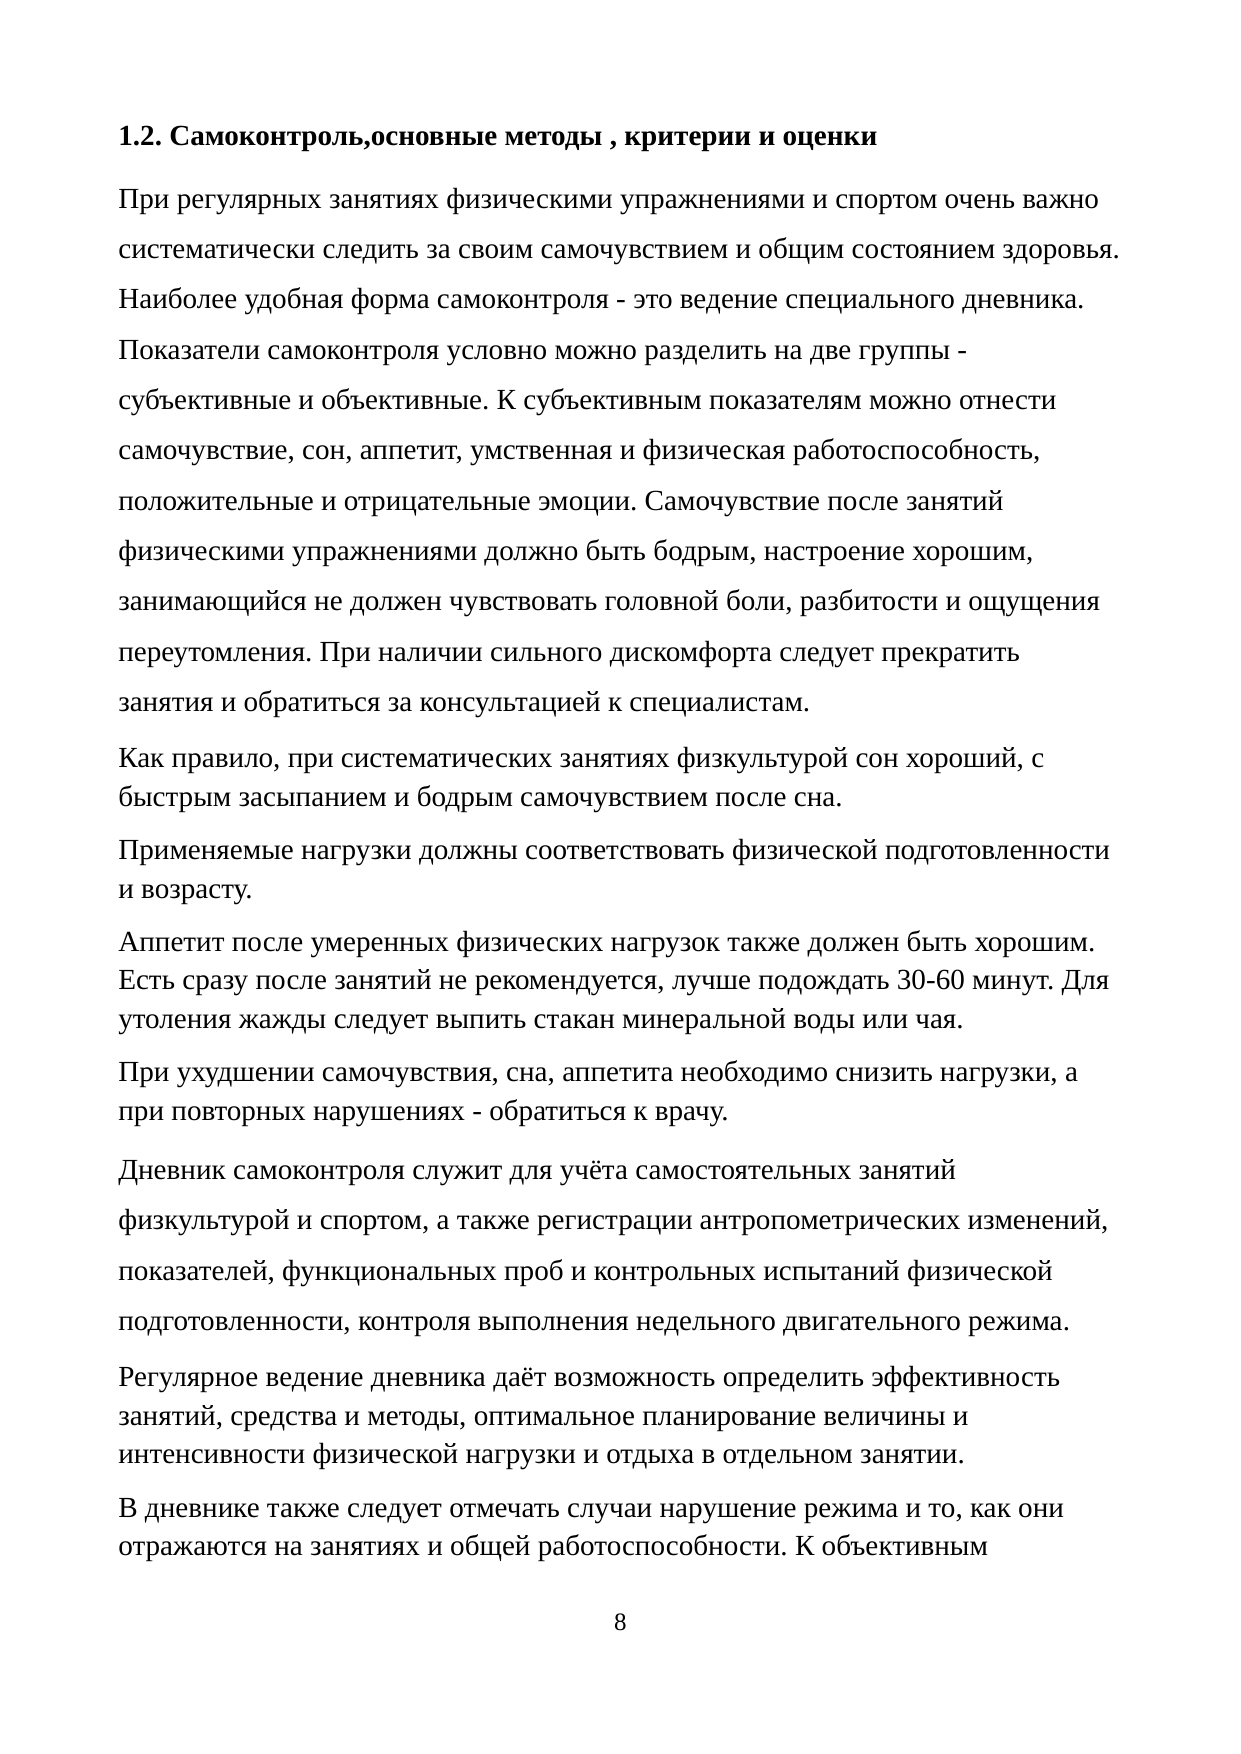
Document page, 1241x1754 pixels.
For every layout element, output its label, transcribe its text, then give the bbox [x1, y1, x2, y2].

text При ухудшении самочувствия, сна, аппетита необходимо снизить нагрузки, а при повторных нарушениях - обратиться к врачу. [118, 1054, 1122, 1126]
text 1.2. Самоконтроль,основные методы , критерии и оценки [118, 118, 1122, 152]
text Регулярное ведение дневника даёт возможность определить эффективность занятий, средства и методы, оптимальное планирование величины и интенсивности физической нагрузки и отдыха в отдельном занятии. [118, 1359, 1122, 1470]
text При регулярных занятиях физическими упражнениями и спортом очень важно систематически следить за своим самочувствием и общим состоянием здоровья. Наиболее удобная форма самоконтроля - это ведение специального дневника. Показатели самоконтроля условно можно разделить на две группы - субъективные и объективные. К субъективным показателям можно отнести самочувствие, сон, аппетит, умственная и физическая работоспособность, положительные и отрицательные эмоции. Самочувствие после занятий физическими упражнениями должно быть бодрым, настроение хорошим, занимающийся не должен чувствовать головной боли, разбитости и ощущения переутомления. При наличии сильного дискомфорта следует прекратить занятия и обратиться за консультацией к специалистам. [118, 181, 1122, 718]
text Применяемые нагрузки должны соответствовать физической подготовленности и возрасту. [118, 832, 1122, 904]
text Дневник самоконтроля служит для учёта самостоятельных занятий физкультурой и спортом, а также регистрации антропометрических изменений, показателей, функциональных проб и контрольных испытаний физической подготовленности, контроля выполнения недельного двигательного режима. [118, 1152, 1122, 1337]
text Как правило, при систематических занятиях физкультурой сон хороший, с быстрым засыпанием и бодрым самочувствием после сна. [118, 741, 1122, 813]
text Аппетит после умеренных физических нагрузок также должен быть хорошим. Есть сразу после занятий не рекомендуется, лучше подождать 30-60 минут. Для утоления жажды следует выпить стакан минеральной воды или чая. [118, 924, 1122, 1034]
text В дневнике также следует отмечать случаи нарушение режима и то, как они отражаются на занятиях и общей работоспособности. К объективным [118, 1490, 1122, 1562]
